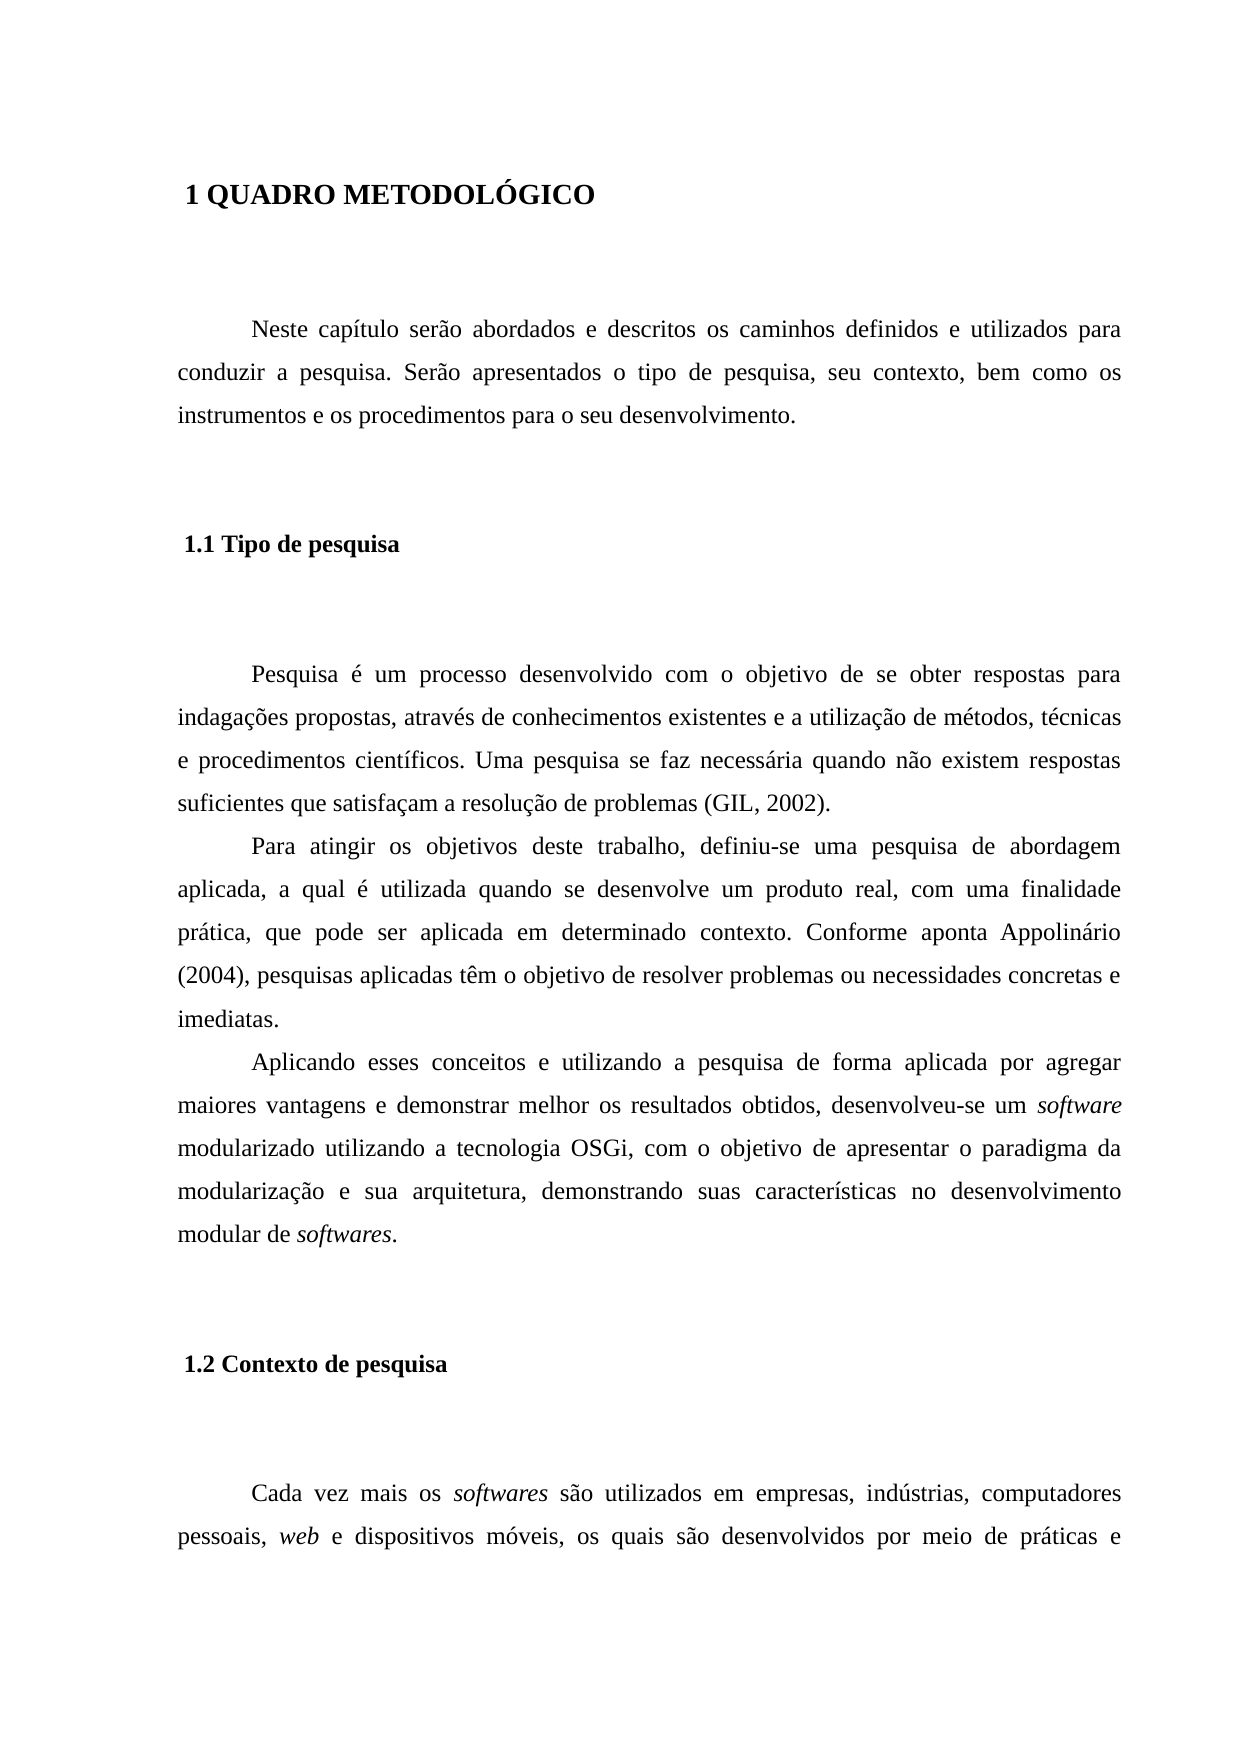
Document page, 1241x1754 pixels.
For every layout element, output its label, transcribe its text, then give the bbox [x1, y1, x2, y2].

subtitle Quadro metodológico [177, 177, 1122, 211]
subtitle Contexto de pesquisa [177, 1349, 1122, 1377]
text Cada vez mais os softwares são utilizados em empresas, indústrias, computadores pessoais, web e dispositivos móveis, os quais são desenvolvidos por meio de práticas e [177, 1478, 1122, 1550]
text Para atingir os objetivos deste trabalho, definiu-se uma pesquisa de abordagem aplicada, a qual é utilizada quando se desenvolve um produto real, com uma finalidade prática, que pode ser aplicada em determinado contexto. Conforme aponta Appolinário (2004), pesquisas aplicadas têm o objetivo de resolver problemas ou necessidades concretas e imediatas. [177, 831, 1122, 1032]
text Aplicando esses conceitos e utilizando a pesquisa de forma aplicada por agregar maiores vantagens e demonstrar melhor os resultados obtidos, desenvolveu-se um software modularizado utilizando a tecnologia OSGi, com o objetivo de apresentar o paradigma da modularização e sua arquitetura, demonstrando suas características no desenvolvimento modular de softwares. [177, 1047, 1122, 1248]
text Pesquisa é um processo desenvolvido com o objetivo de se obter respostas para indagações propostas, através de conhecimentos existentes e a utilização de métodos, técnicas e procedimentos científicos. Uma pesquisa se faz necessária quando não existem respostas suficientes que satisfaçam a resolução de problemas (GIL, 2002). [177, 659, 1122, 817]
subtitle Tipo de pesquisa [177, 529, 1122, 558]
text Neste capítulo serão abordados e descritos os caminhos definidos e utilizados para conduzir a pesquisa. Serão apresentados o tipo de pesquisa, seu contexto, bem como os instrumentos e os procedimentos para o seu desenvolvimento. [177, 314, 1122, 429]
